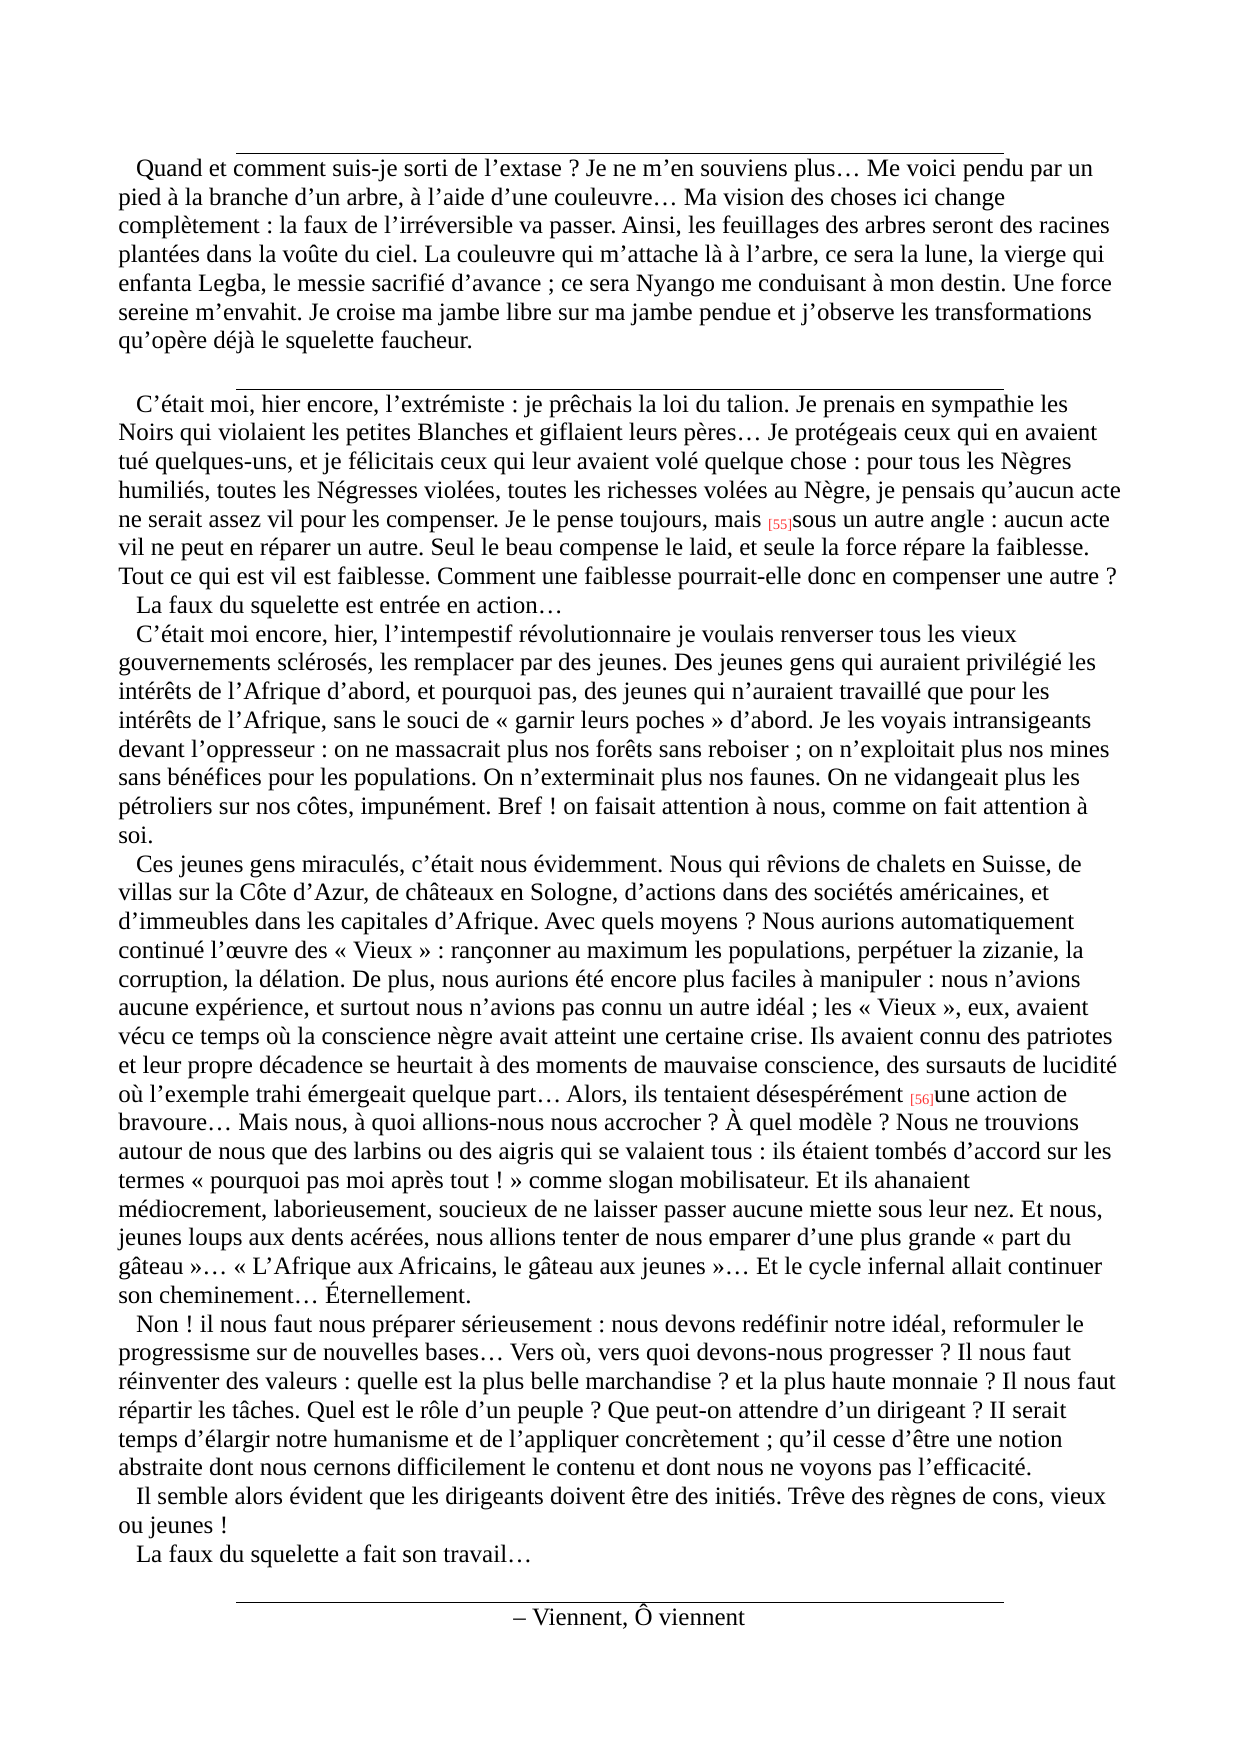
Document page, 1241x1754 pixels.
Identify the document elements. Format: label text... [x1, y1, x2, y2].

text C’était moi encore, hier, l’intempestif révolutionnaire je voulais renverser tous les vieux gouvernements sclérosés, les remplacer par des jeunes. Des jeunes gens qui auraient privilégié les intérêts de l’Afrique d’abord, et pourquoi pas, des jeunes qui n’auraient travaillé que pour les intérêts de l’Afrique, sans le souci de « garnir leurs poches » d’abord. Je les voyais intransigeants devant l’oppresseur : on ne massacrait plus nos forêts sans reboiser ; on n’exploitait plus nos mines sans bénéfices pour les populations. On n’exterminait plus nos faunes. On ne vidangeait plus les pétroliers sur nos côtes, impunément. Bref ! on faisait attention à nous, comme on fait attention à soi. [118, 619, 1122, 849]
text – Viennent, Ô viennent [118, 1602, 1122, 1631]
text Ces jeunes gens miraculés, c’était nous évidemment. Nous qui rêvions de chalets en Suisse, de villas sur la Côte d’Azur, de châteaux en Sologne, d’actions dans des sociétés américaines, et d’immeubles dans les capitales d’Afrique. Avec quels moyens ? Nous aurions automatiquement continué l’œuvre des « Vieux » : rançonner au maximum les populations, perpétuer la zizanie, la corruption, la délation. De plus, nous aurions été encore plus faciles à manipuler : nous n’avions aucune expérience, et surtout nous n’avions pas connu un autre idéal ; les « Vieux », eux, avaient vécu ce temps où la conscience nègre avait atteint une certaine crise. Ils avaient connu des patriotes et leur propre décadence se heurtait à des moments de mauvaise conscience, des sursauts de lucidité où l’exemple trahi émergeait quelque part… Alors, ils tentaient désespérément [56]une action de bravoure… Mais nous, à quoi allions-nous nous accrocher ? À quel modèle ? Nous ne trouvions autour de nous que des larbins ou des aigris qui se valaient tous : ils étaient tombés d’accord sur les termes « pourquoi pas moi après tout ! » comme slogan mobilisateur. Et ils ahanaient médiocrement, laborieusement, soucieux de ne laisser passer aucune miette sous leur nez. Et nous, jeunes loups aux dents acérées, nous allions tenter de nous emparer d’une plus grande « part du gâteau »… « L’Afrique aux Africains, le gâteau aux jeunes »… Et le cycle infernal allait continuer son cheminement… Éternellement. [118, 849, 1122, 1309]
text La faux du squelette est entrée en action… [118, 590, 1122, 619]
text Quand et comment suis-je sorti de l’extase ? Je ne m’en souviens plus… Me voici pendu par un pied à la branche d’un arbre, à l’aide d’une couleuvre… Ma vision des choses ici change complètement : la faux de l’irréversible va passer. Ainsi, les feuillages des arbres seront des racines plantées dans la voûte du ciel. La couleuvre qui m’attache là à l’arbre, ce sera la lune, la vierge qui enfanta Legba, le messie sacrifié d’avance ; ce sera Nyango me conduisant à mon destin. Une force sereine m’envahit. Je croise ma jambe libre sur ma jambe pendue et j’observe les transformations qu’opère déjà le squelette faucheur. [118, 153, 1122, 354]
text Non ! il nous faut nous préparer sérieusement : nous devons redéfinir notre idéal, reformuler le progressisme sur de nouvelles bases… Vers où, vers quoi devons-nous progresser ? Il nous faut réinventer des valeurs : quelle est la plus belle marchandise ? et la plus haute monnaie ? Il nous faut répartir les tâches. Quel est le rôle d’un peuple ? Que peut-on attendre d’un dirigeant ? II serait temps d’élargir notre humanisme et de l’appliquer concrètement ; qu’il cesse d’être une notion abstraite dont nous cernons difficilement le contenu et dont nous ne voyons pas l’efficacité. [118, 1309, 1122, 1481]
text C’était moi, hier encore, l’extrémiste : je prêchais la loi du talion. Je prenais en sympathie les Noirs qui violaient les petites Blanches et giflaient leurs pères… Je protégeais ceux qui en avaient tué quelques-uns, et je félicitais ceux qui leur avaient volé quelque chose : pour tous les Nègres humiliés, toutes les Négresses violées, toutes les richesses volées au Nègre, je pensais qu’aucun acte ne serait assez vil pour les compenser. Je le pense toujours, mais [55]sous un autre angle : aucun acte vil ne peut en réparer un autre. Seul le beau compense le laid, et seule la force répare la faiblesse. Tout ce qui est vil est faiblesse. Comment une faiblesse pourrait-elle donc en compenser une autre ? [118, 389, 1122, 590]
text Il semble alors évident que les dirigeants doivent être des initiés. Trêve des règnes de cons, vieux ou jeunes ! [118, 1481, 1122, 1539]
text La faux du squelette a fait son travail… [118, 1539, 1122, 1567]
